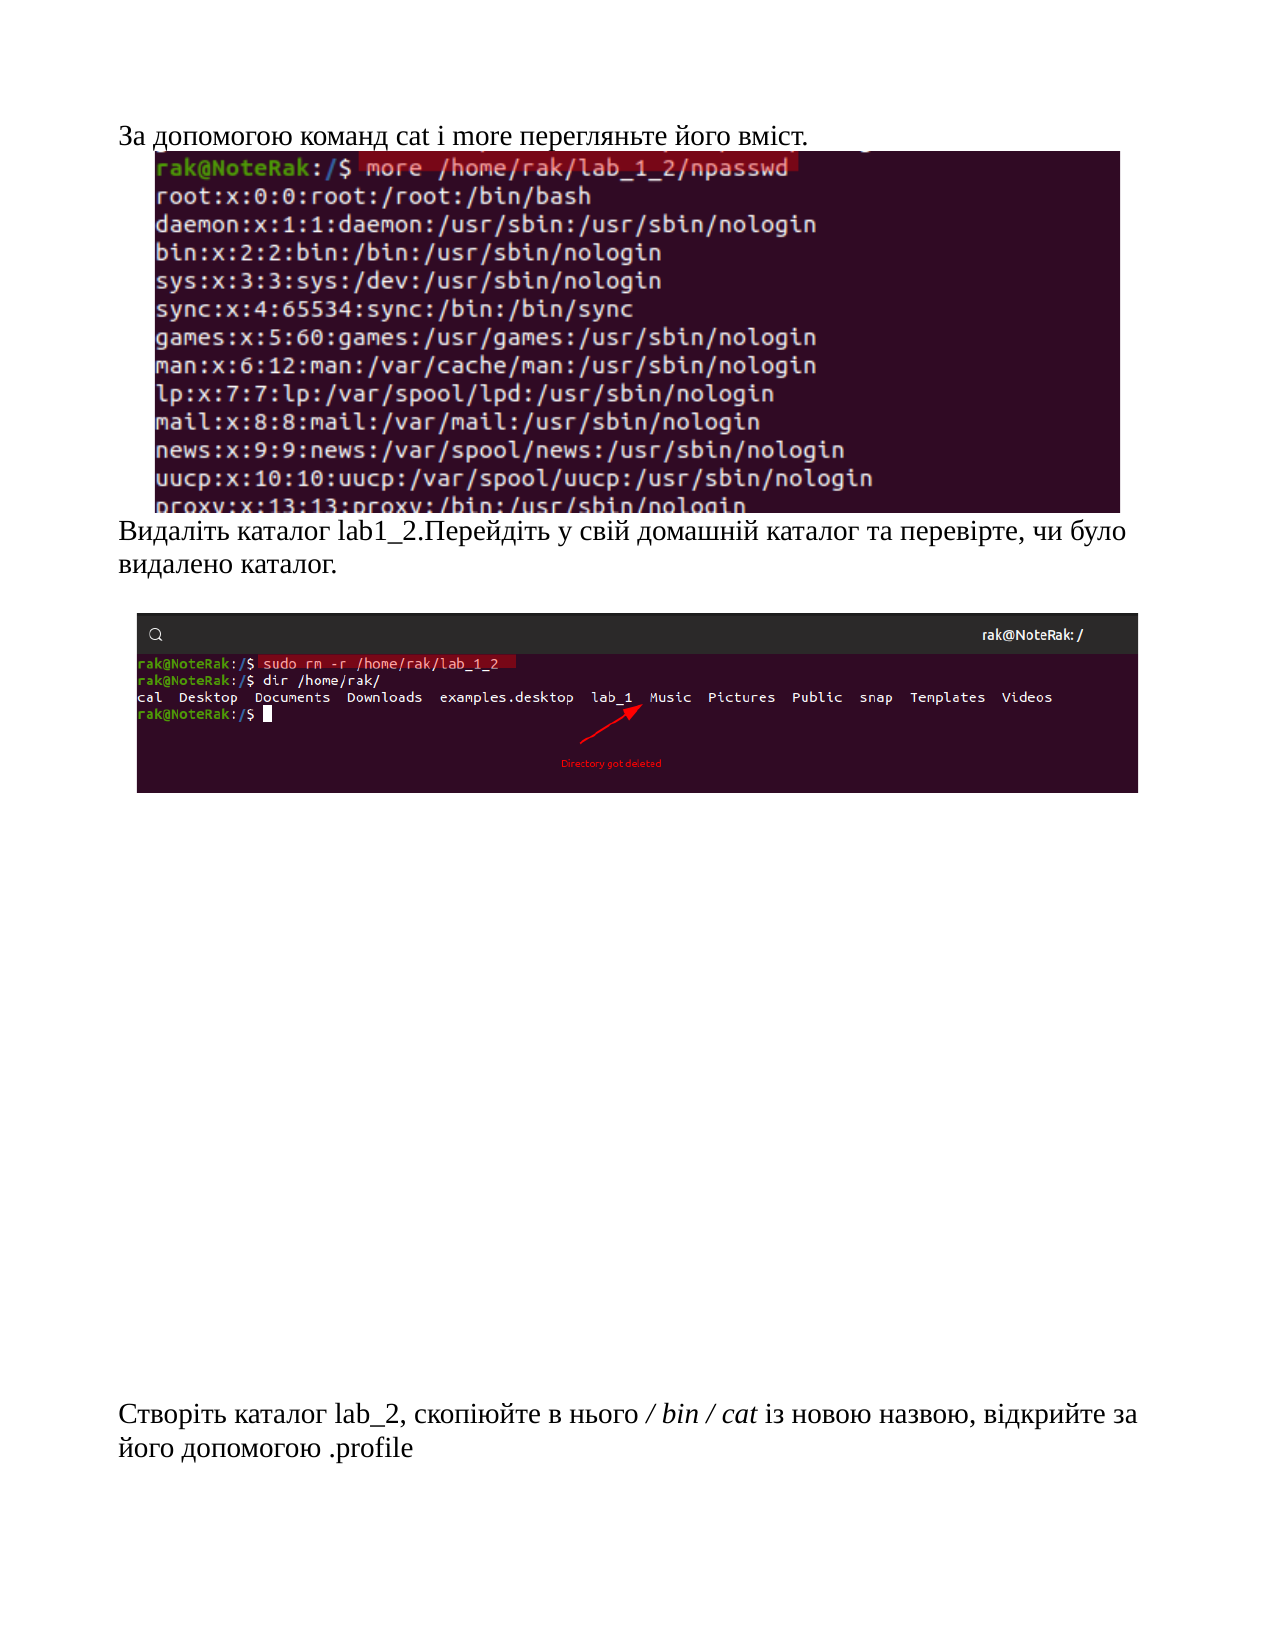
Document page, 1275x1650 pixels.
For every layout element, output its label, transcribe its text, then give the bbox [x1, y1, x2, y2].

picture [136, 613, 1139, 793]
text Видаліть каталог lab1_2.Перейдіть у свій домашній каталог та перевірте, чи було видалено каталог. [118, 152, 1157, 580]
picture [154, 151, 1121, 513]
text Створіть каталог lab_2, скопіюйте в нього / bin / cat із новою назвою, відкрийте за його допомогою .profile [118, 1397, 1157, 1464]
text За допомогою команд cat і more перегляньте його вміст. [118, 118, 1157, 152]
